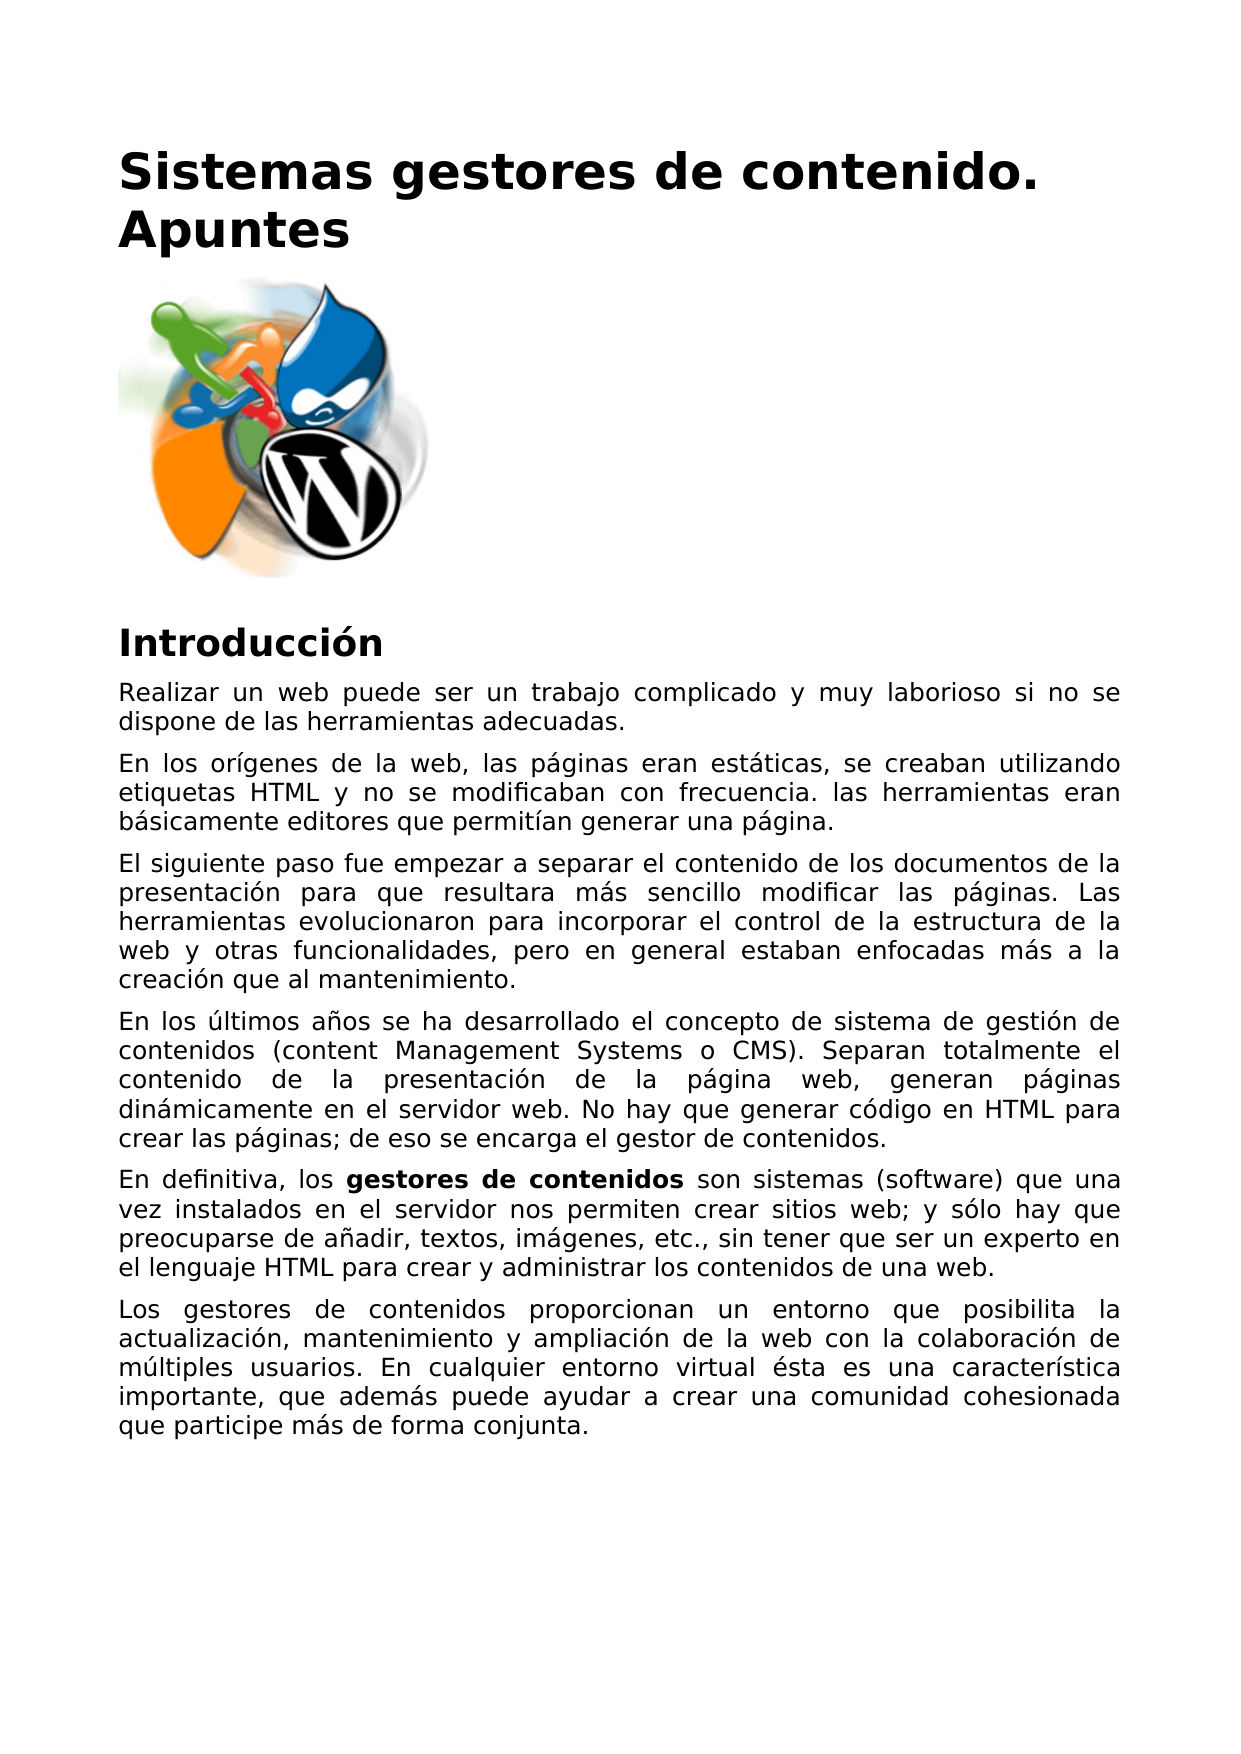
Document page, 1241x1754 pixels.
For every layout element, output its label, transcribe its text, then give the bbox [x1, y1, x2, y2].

text En los últimos años se ha desarrollado el concepto de sistema de gestión de contenidos (content Management Systems o CMS). Separan totalmente el contenido de la presentación de la página web, generan páginas dinámicamente en el servidor web. No hay que generar código en HTML para crear las páginas; de eso se encarga el gestor de contenidos. [118, 1007, 1122, 1153]
text Realizar un web puede ser un trabajo complicado y muy laborioso si no se dispone de las herramientas adecuadas. [118, 678, 1122, 737]
text Los gestores de contenidos proporcionan un entorno que posibilita la actualización, mantenimiento y ampliación de la web con la colaboración de múltiples usuarios. En cualquier entorno virtual ésta es una característica importante, que además puede ayudar a crear una comunidad cohesionada que participe más de forma conjunta. [118, 1295, 1122, 1441]
subtitle Sistemas gestores de contenido. Apuntes [118, 143, 1122, 259]
text En definitiva, los gestores de contenidos son sistemas (software) que una vez instalados en el servidor nos permiten crear sitios web; y sólo hay que preocuparse de añadir, textos, imágenes, etc., sin tener que ser un experto en el lenguaje HTML para crear y administrar los contenidos de una web. [118, 1166, 1122, 1282]
text En los orígenes de la web, las páginas eran estáticas, se creaban utilizando etiquetas HTML y no se modificaban con frecuencia. las herramientas eran básicamente editores que permitían generar una página. [118, 749, 1122, 837]
text El siguiente paso fue empezar a separar el contenido de los documentos de la presentación para que resultara más sencillo modificar las páginas. Las herramientas evolucionaron para incorporar el control de la estructura de la web y otras funcionalidades, pero en general estaban enfocadas más a la creación que al mantenimiento. [118, 849, 1122, 995]
subtitle Introducción [118, 622, 1122, 666]
picture [118, 272, 431, 585]
